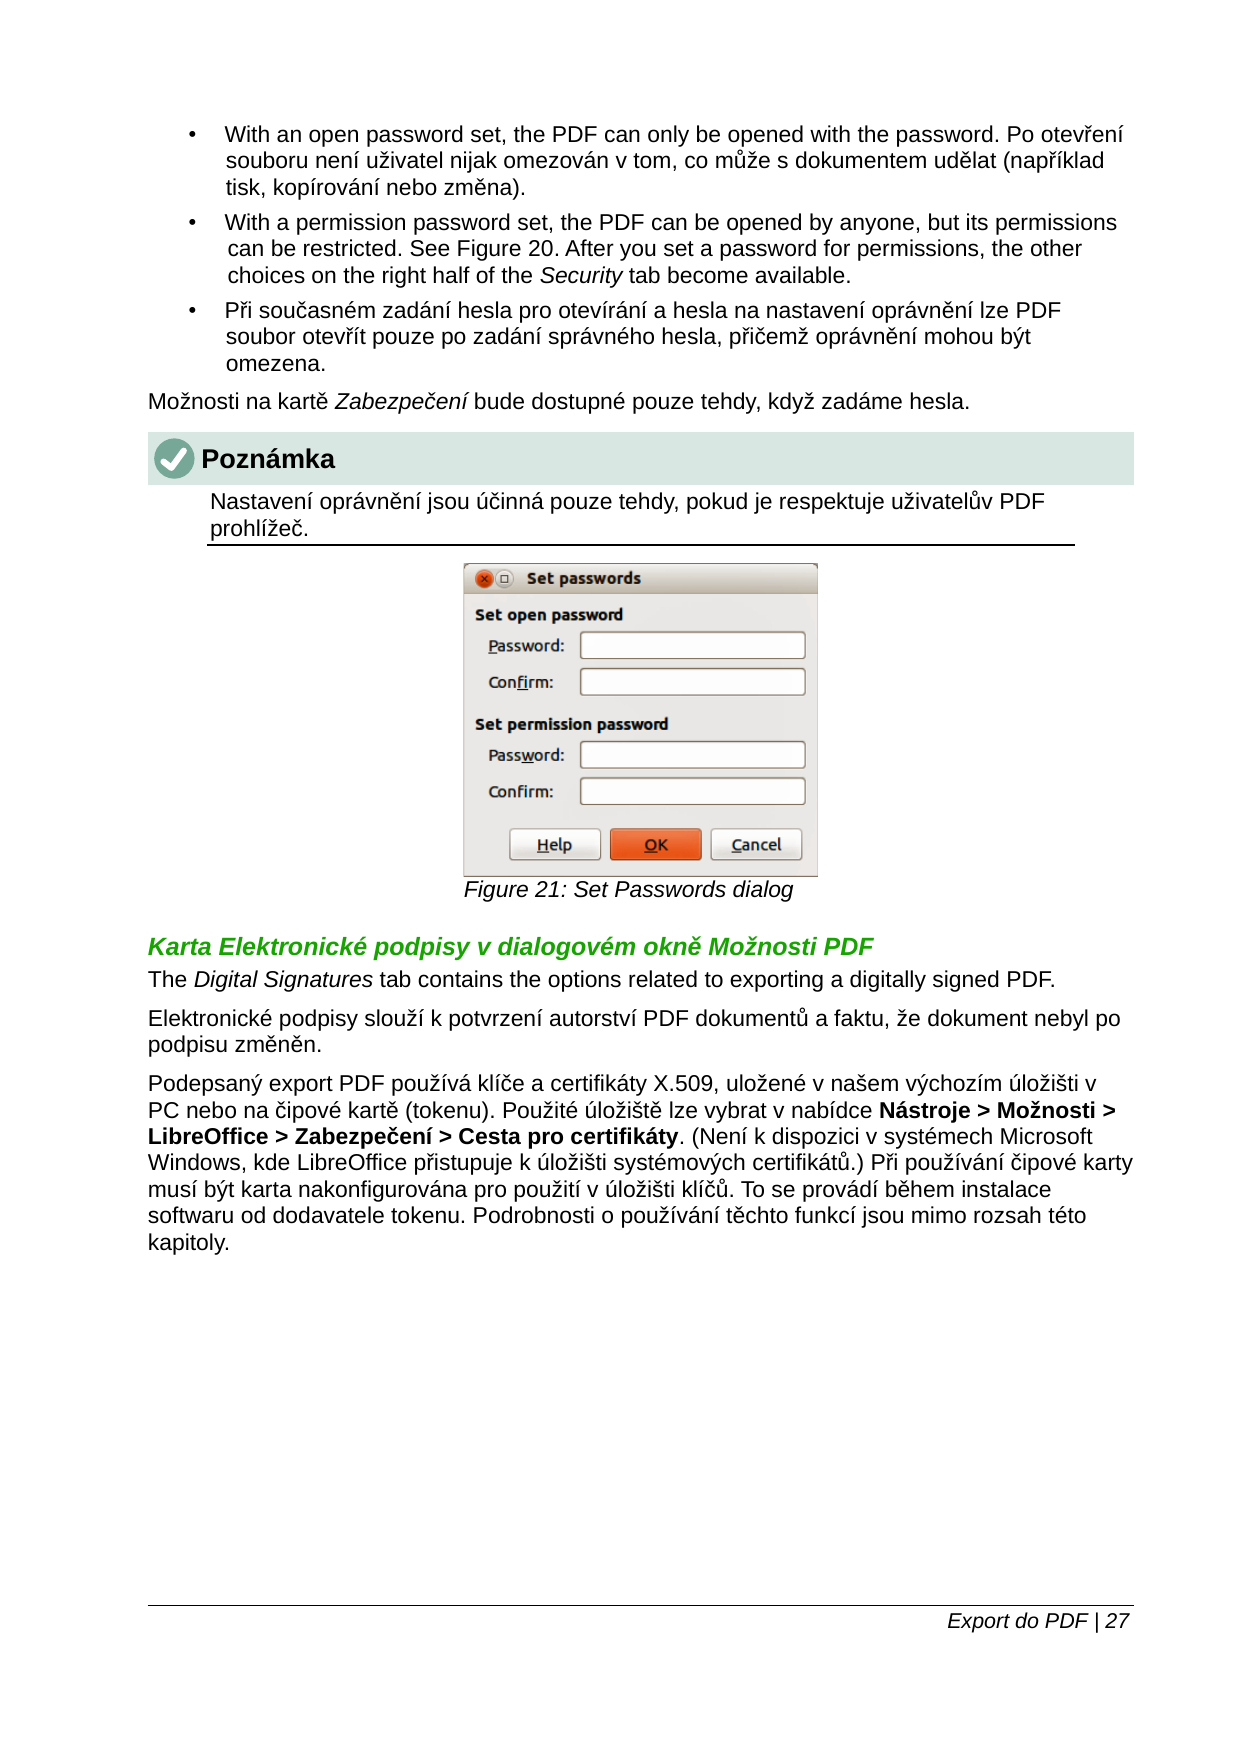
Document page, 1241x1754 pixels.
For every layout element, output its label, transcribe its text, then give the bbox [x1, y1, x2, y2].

text Elektronické podpisy slouží k potvrzení autorství PDF dokumentů a faktu, že dokument nebyl po podpisu změněn. [148, 1005, 1134, 1058]
text Nastavení oprávnění jsou účinná pouze tehdy, pokud je respektuje uživatelův PDF prohlížeč. [207, 485, 1075, 544]
list With a permission password set, the PDF can be opened by anyone, but its permissions can be restricted. See Figure 20. After you set a password for permissions, the other choices on the right half of the Security tab become available. [185, 206, 1134, 288]
list Při současném zadání hesla pro otevírání a hesla na nastavení oprávnění lze PDF soubor otevřít pouze po zadání správného hesla, přičemž oprávnění mohou být omezena. [185, 294, 1134, 379]
list With an open password set, the PDF can only be opened with the password. Po otevření souboru není uživatel nijak omezován v tom, co může s dokumentem udělat (například tisk, kopírování nebo změna). [185, 118, 1134, 200]
picture [463, 563, 818, 877]
subtitle Karta Elektronické podpisy v dialogovém okně Možnosti PDF [148, 932, 1134, 960]
text Figure 21: Set Passwords dialog [464, 877, 818, 903]
text The Digital Signatures tab contains the options related to exporting a digitally signed PDF. [148, 966, 1134, 993]
text Podepsaný export PDF používá klíče a certifikáty X.509, uložené v našem výchozím úložišti v PC nebo na čipové kartě (tokenu). Použité úložiště lze vybrat v nabídce Nástroje > Možnosti > LibreOffice > Zabezpečení > Cesta pro certifikáty. (Není k dispozici v systémech Microsoft Windows, kde LibreOffice přistupuje k úložišti systémových certifikátů.) Při používání čipové karty musí být karta nakonfigurována pro použití v úložišti klíčů. To se provádí během instalace softwaru od dodavatele tokenu. Podrobnosti o používání těchto funkcí jsou mimo rozsah této kapitoly. [148, 1070, 1134, 1255]
subtitle Poznámka [148, 432, 1134, 485]
text Možnosti na kartě Zabezpečení bude dostupné pouze tehdy, když zadáme hesla. [148, 388, 1134, 414]
